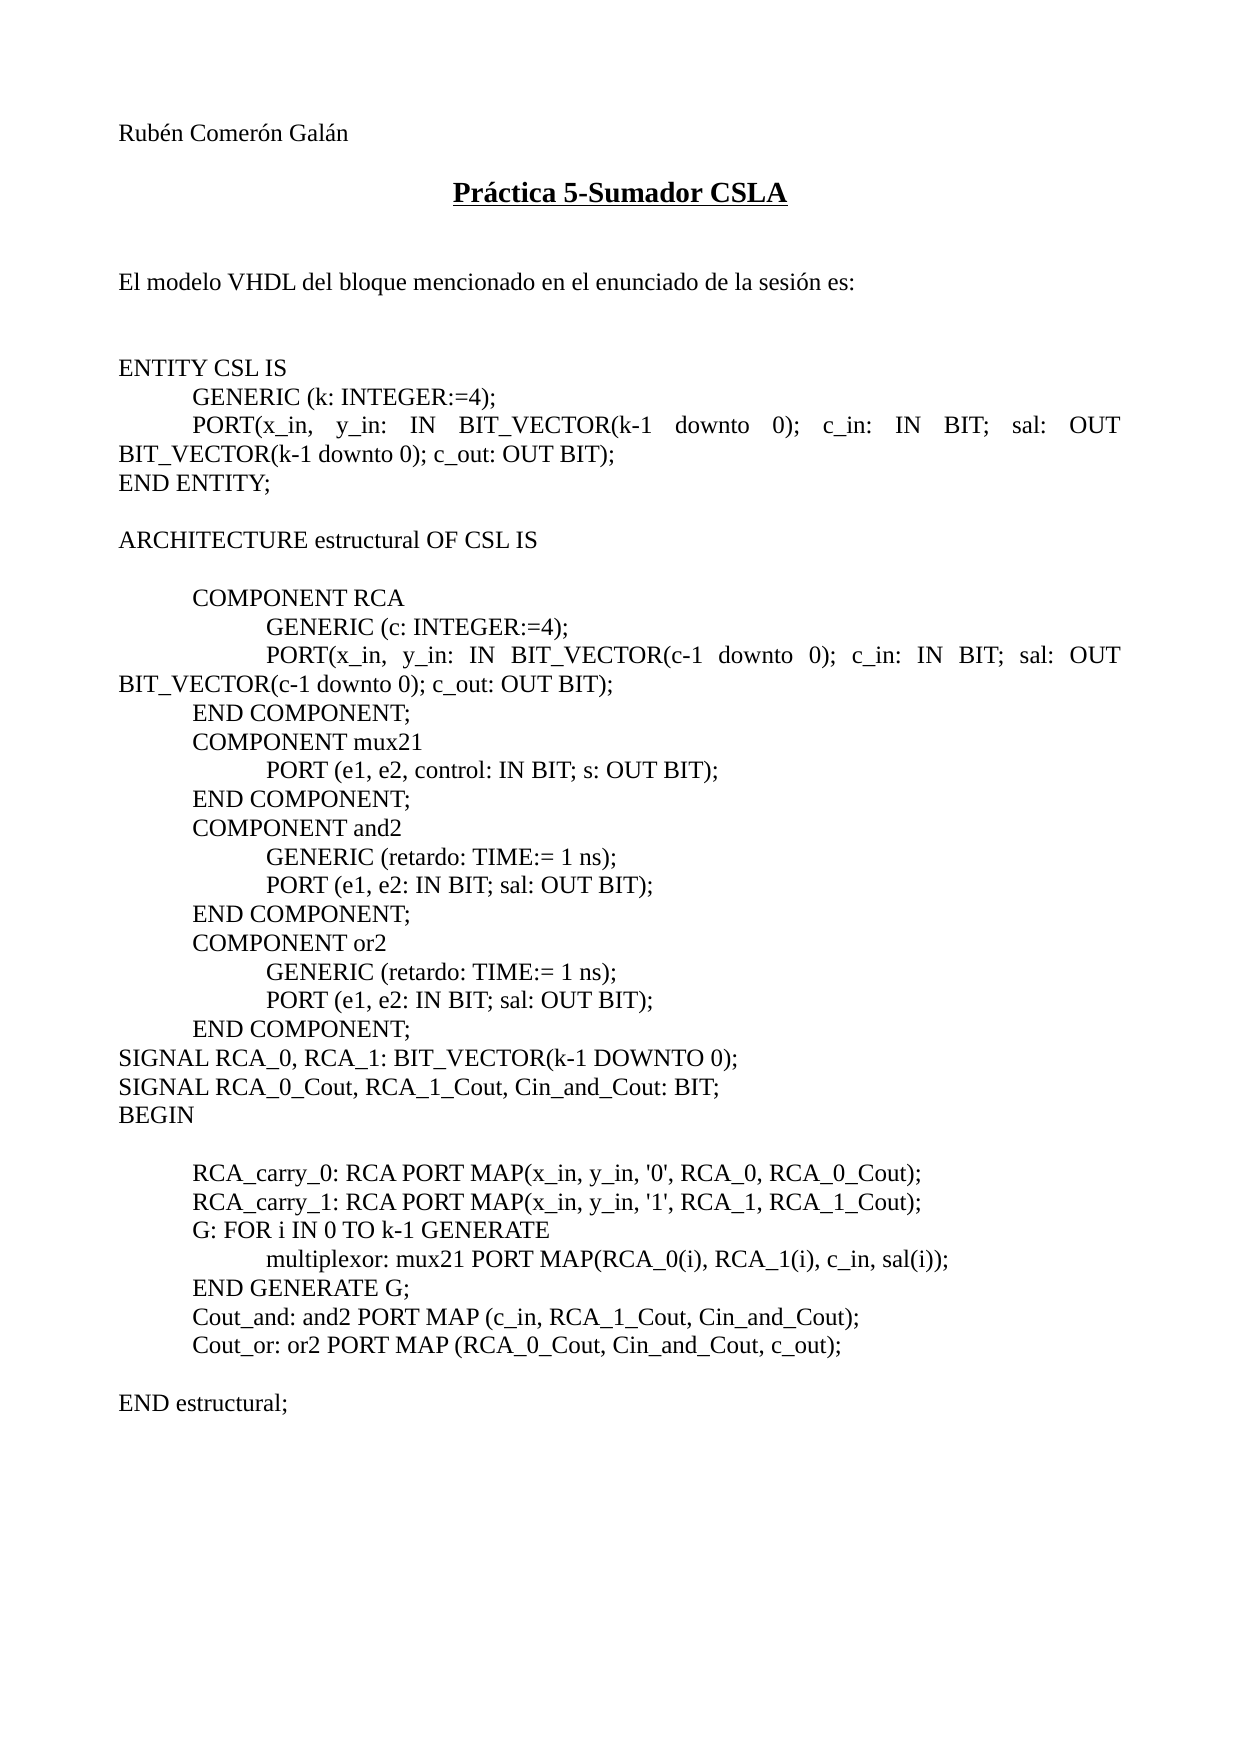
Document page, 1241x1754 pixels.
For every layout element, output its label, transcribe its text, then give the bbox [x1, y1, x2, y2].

text El modelo VHDL del bloque mencionado en el enunciado de la sesión es: [118, 267, 1122, 295]
text ARCHITECTURE estructural OF CSL IS [118, 525, 1122, 554]
text RCA_carry_0: RCA PORT MAP(x_in, y_in, '0', RCA_0, RCA_0_Cout); [118, 1158, 1122, 1187]
text GENERIC (retardo: TIME:= 1 ns); [118, 842, 1122, 870]
text GENERIC (k: INTEGER:=4); [118, 382, 1122, 410]
text PORT(x_in, y_in: IN BIT_VECTOR(k-1 downto 0); c_in: IN BIT; sal: OUT BIT_VECTOR(k-1 downto 0); c_out: OUT BIT); [118, 410, 1122, 468]
text ENTITY CSL IS [118, 353, 1122, 382]
text Cout_or: or2 PORT MAP (RCA_0_Cout, Cin_and_Cout, c_out); [118, 1330, 1122, 1359]
text PORT(x_in, y_in: IN BIT_VECTOR(c-1 downto 0); c_in: IN BIT; sal: OUT BIT_VECTOR(c-1 downto 0); c_out: OUT BIT); [118, 640, 1122, 698]
text PORT (e1, e2: IN BIT; sal: OUT BIT); [118, 985, 1122, 1014]
text Cout_and: and2 PORT MAP (c_in, RCA_1_Cout, Cin_and_Cout); [118, 1302, 1122, 1330]
text END COMPONENT; [118, 899, 1122, 928]
text Práctica 5-Sumador CSLA [118, 176, 1122, 209]
text END estructural; [118, 1388, 1122, 1417]
text END COMPONENT; [118, 698, 1122, 727]
text Rubén Comerón Galán [118, 118, 1122, 147]
text COMPONENT mux21 [118, 727, 1122, 755]
text BEGIN [118, 1100, 1122, 1129]
text COMPONENT and2 [118, 813, 1122, 842]
text END COMPONENT; [118, 784, 1122, 813]
text PORT (e1, e2, control: IN BIT; s: OUT BIT); [118, 755, 1122, 784]
text GENERIC (c: INTEGER:=4); [118, 612, 1122, 640]
text END ENTITY; [118, 468, 1122, 497]
text END COMPONENT; [118, 1014, 1122, 1043]
text COMPONENT RCA [118, 583, 1122, 612]
text END GENERATE G; [118, 1273, 1122, 1302]
text RCA_carry_1: RCA PORT MAP(x_in, y_in, '1', RCA_1, RCA_1_Cout); [118, 1187, 1122, 1215]
text COMPONENT or2 [118, 928, 1122, 957]
text GENERIC (retardo: TIME:= 1 ns); [118, 957, 1122, 985]
text G: FOR i IN 0 TO k-1 GENERATE [118, 1215, 1122, 1244]
text SIGNAL RCA_0_Cout, RCA_1_Cout, Cin_and_Cout: BIT; [118, 1072, 1122, 1100]
text PORT (e1, e2: IN BIT; sal: OUT BIT); [118, 870, 1122, 899]
text multiplexor: mux21 PORT MAP(RCA_0(i), RCA_1(i), c_in, sal(i)); [118, 1244, 1122, 1273]
text SIGNAL RCA_0, RCA_1: BIT_VECTOR(k-1 DOWNTO 0); [118, 1043, 1122, 1072]
